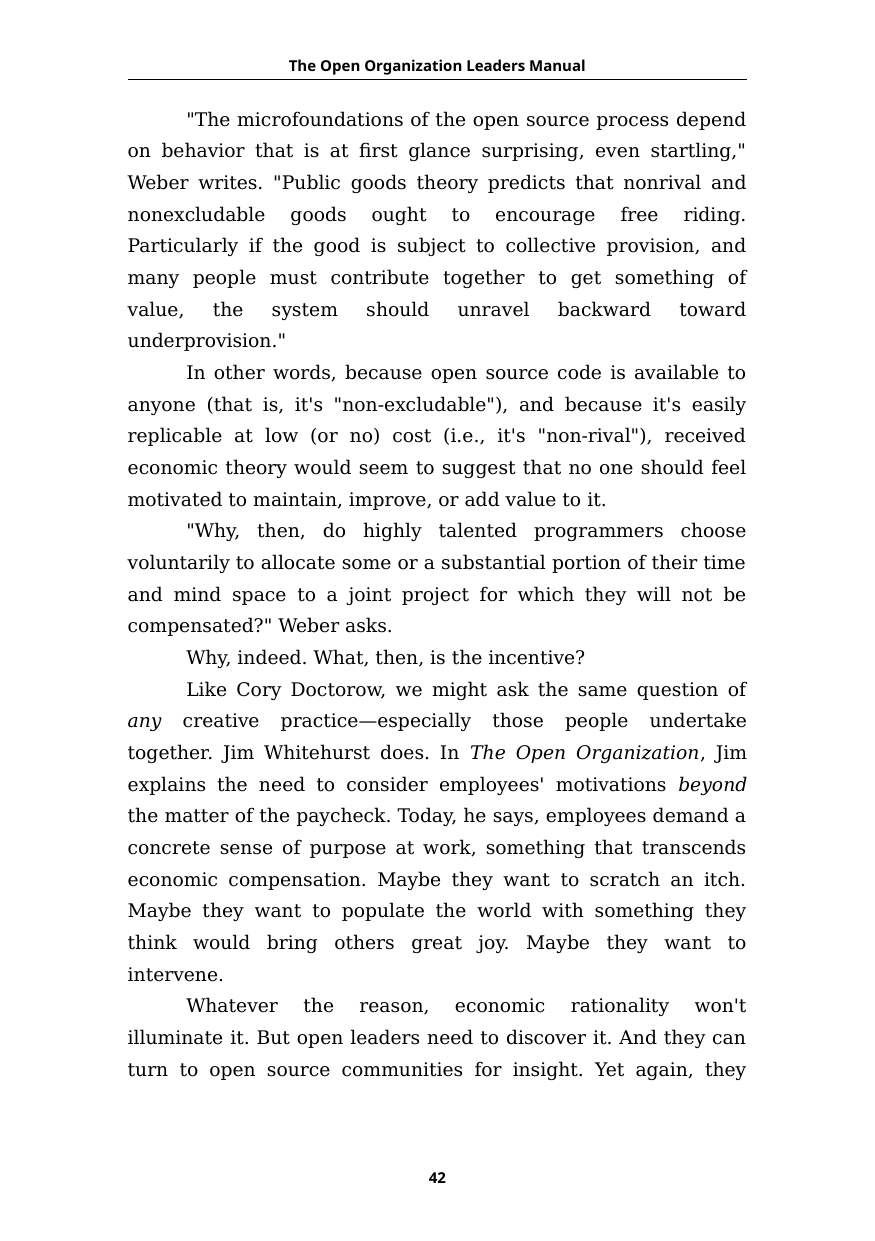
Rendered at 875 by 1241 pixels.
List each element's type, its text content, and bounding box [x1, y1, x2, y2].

text Like Cory Doctorow, we might ask the same question of any creative practice—especially those people undertake together. Jim Whitehurst does. In The Open Organization, Jim explains the need to consider employees' motivations beyond the matter of the paycheck. Today, he says, employees demand a concrete sense of purpose at work, something that transcends economic compensation. Maybe they want to scratch an itch. Maybe they want to populate the world with something they think would bring others great joy. Maybe they want to intervene. [127, 679, 747, 986]
text In other words, because open source code is available to anyone (that is, it's "non-excludable"), and because it's easily replicable at low (or no) cost (i.e., it's "non-rival"), received economic theory would seem to suggest that no one should feel motivated to maintain, improve, or add value to it. [127, 362, 747, 511]
text "Why, then, do highly talented programmers choose voluntarily to allocate some or a substantial portion of their time and mind space to a joint project for which they will not be compensated?" Weber asks. [127, 520, 747, 637]
text Whatever the reason, economic rationality won't illuminate it. But open leaders need to discover it. And they can turn to open source communities for insight. Yet again, they [127, 995, 747, 1081]
text "The microfoundations of the open source process depend on behavior that is at first glance surprising, even startling," Weber writes. "Public goods theory predicts that nonrival and nonexcludable goods ought to encourage free riding. Particularly if the good is subject to collective provision, and many people must contribute together to get something of value, the system should unravel backward toward underprovision." [127, 109, 747, 352]
text Why, indeed. What, then, is the incentive? [127, 647, 747, 669]
